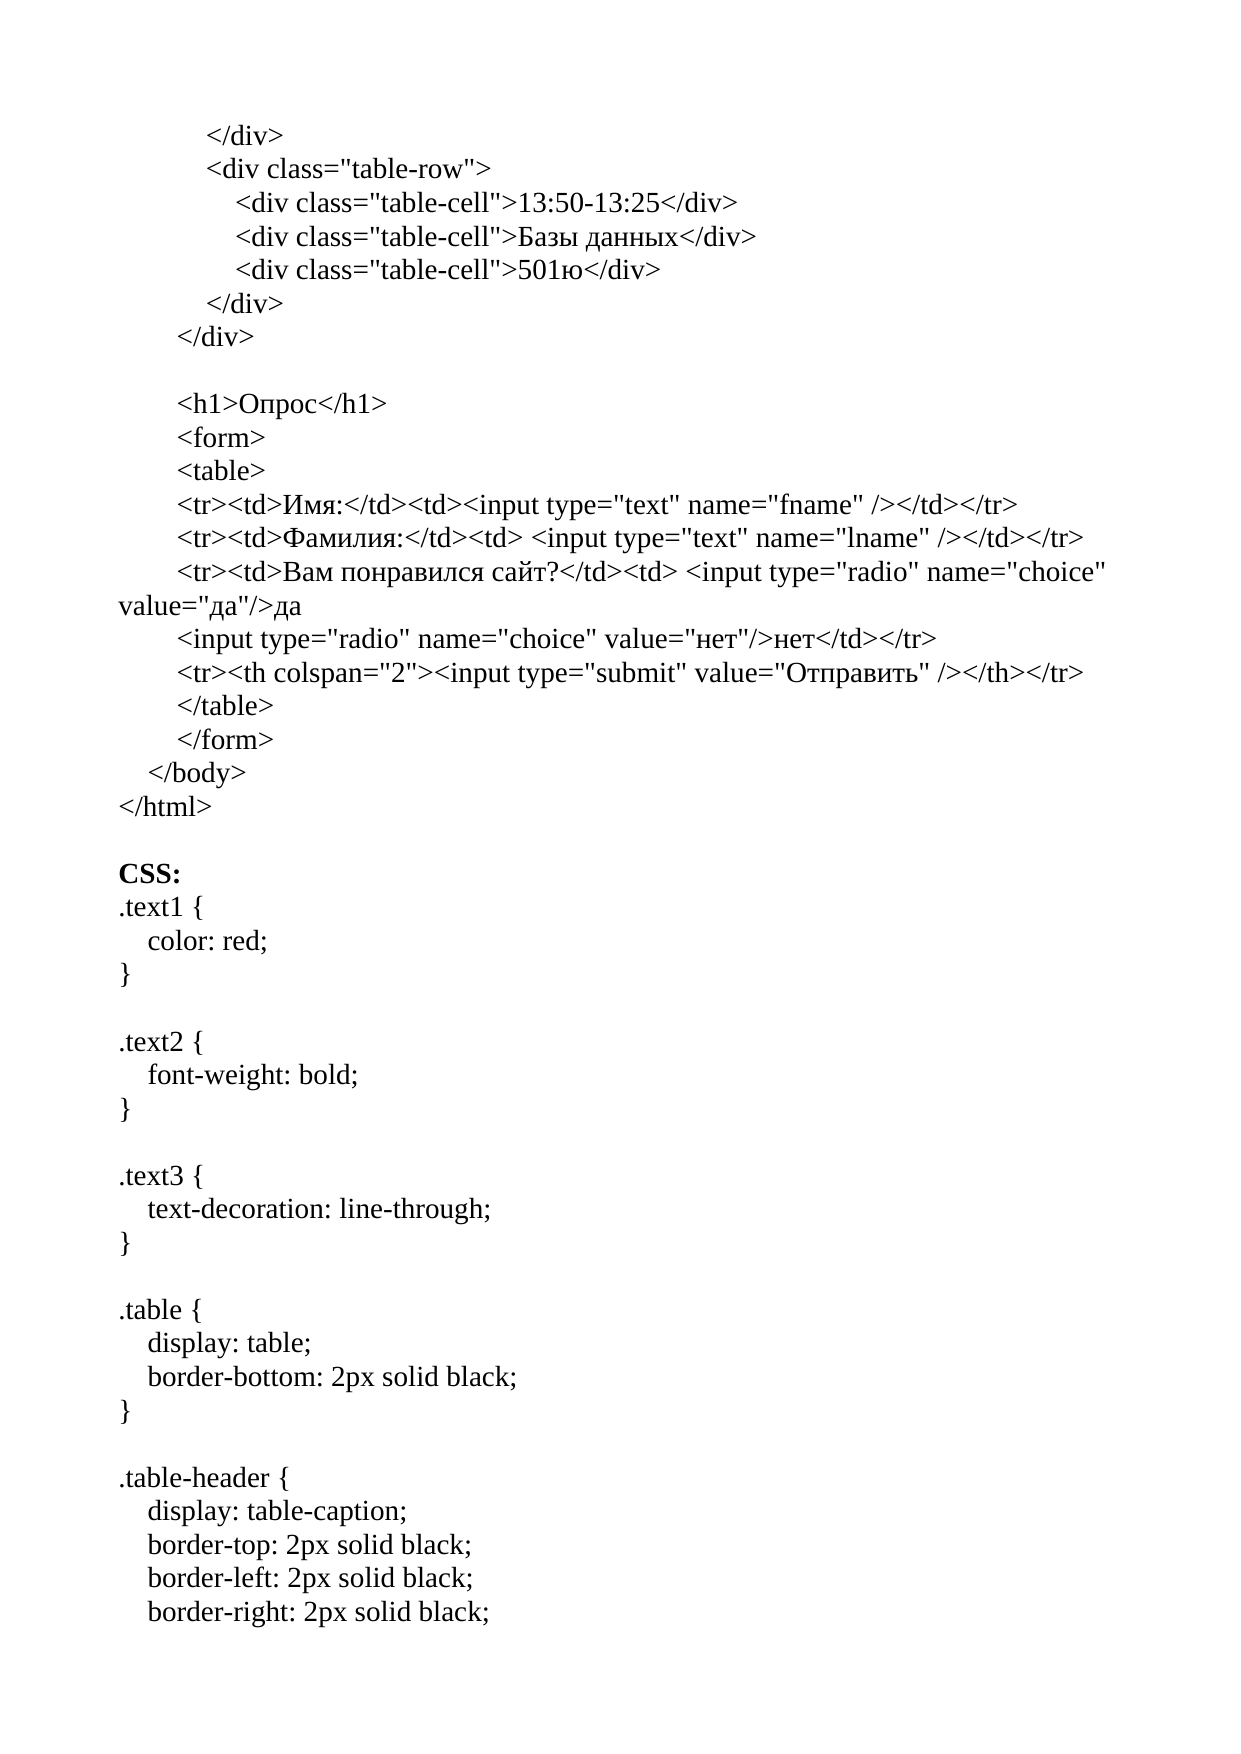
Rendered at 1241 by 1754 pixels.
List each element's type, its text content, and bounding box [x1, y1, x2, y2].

text } [118, 1091, 1122, 1124]
text color: red; [118, 923, 1122, 957]
text <table> [118, 453, 1122, 487]
text } [118, 1393, 1122, 1426]
text .text1 { [118, 889, 1122, 923]
text border-bottom: 2px solid black; [118, 1359, 1122, 1393]
text </html> [118, 789, 1122, 822]
text </form> [118, 722, 1122, 755]
text .text3 { [118, 1158, 1122, 1191]
text text-decoration: line-through; [118, 1191, 1122, 1225]
text <form> [118, 420, 1122, 453]
text <tr><th colspan="2"><input type="submit" value="Отправить" /></th></tr> [118, 655, 1122, 688]
text </body> [118, 755, 1122, 789]
text border-left: 2px solid black; [118, 1560, 1122, 1594]
text <div class="table-cell">13:50-13:25</div> [118, 185, 1122, 219]
text } [118, 1225, 1122, 1258]
text .table { [118, 1292, 1122, 1326]
text </div> [118, 286, 1122, 319]
text <h1>Опрос</h1> [118, 386, 1122, 420]
text <input type="radio" name="choice" value="нет"/>нет</td></tr> [118, 621, 1122, 655]
text <div class="table-cell">Базы данных</div> [118, 219, 1122, 252]
text border-right: 2px solid black; [118, 1594, 1122, 1627]
text display: table; [118, 1326, 1122, 1359]
text border-top: 2px solid black; [118, 1527, 1122, 1560]
text <div class="table-row"> [118, 152, 1122, 185]
text </div> [118, 118, 1122, 152]
text <tr><td>Фамилия:</td><td> <input type="text" name="lname" /></td></tr> [118, 521, 1122, 554]
text CSS: [118, 856, 1122, 889]
text font-weight: bold; [118, 1057, 1122, 1091]
text </table> [118, 688, 1122, 722]
text .text2 { [118, 1024, 1122, 1057]
text <div class="table-cell">501ю</div> [118, 252, 1122, 286]
text <tr><td>Имя:</td><td><input type="text" name="fname" /></td></tr> [118, 487, 1122, 521]
text </div> [118, 319, 1122, 353]
text display: table-caption; [118, 1493, 1122, 1527]
text } [118, 957, 1122, 990]
text <tr><td>Вам понравился сайт?</td><td> <input type="radio" name="choice" value="да"/>да [118, 554, 1122, 621]
text .table-header { [118, 1460, 1122, 1493]
